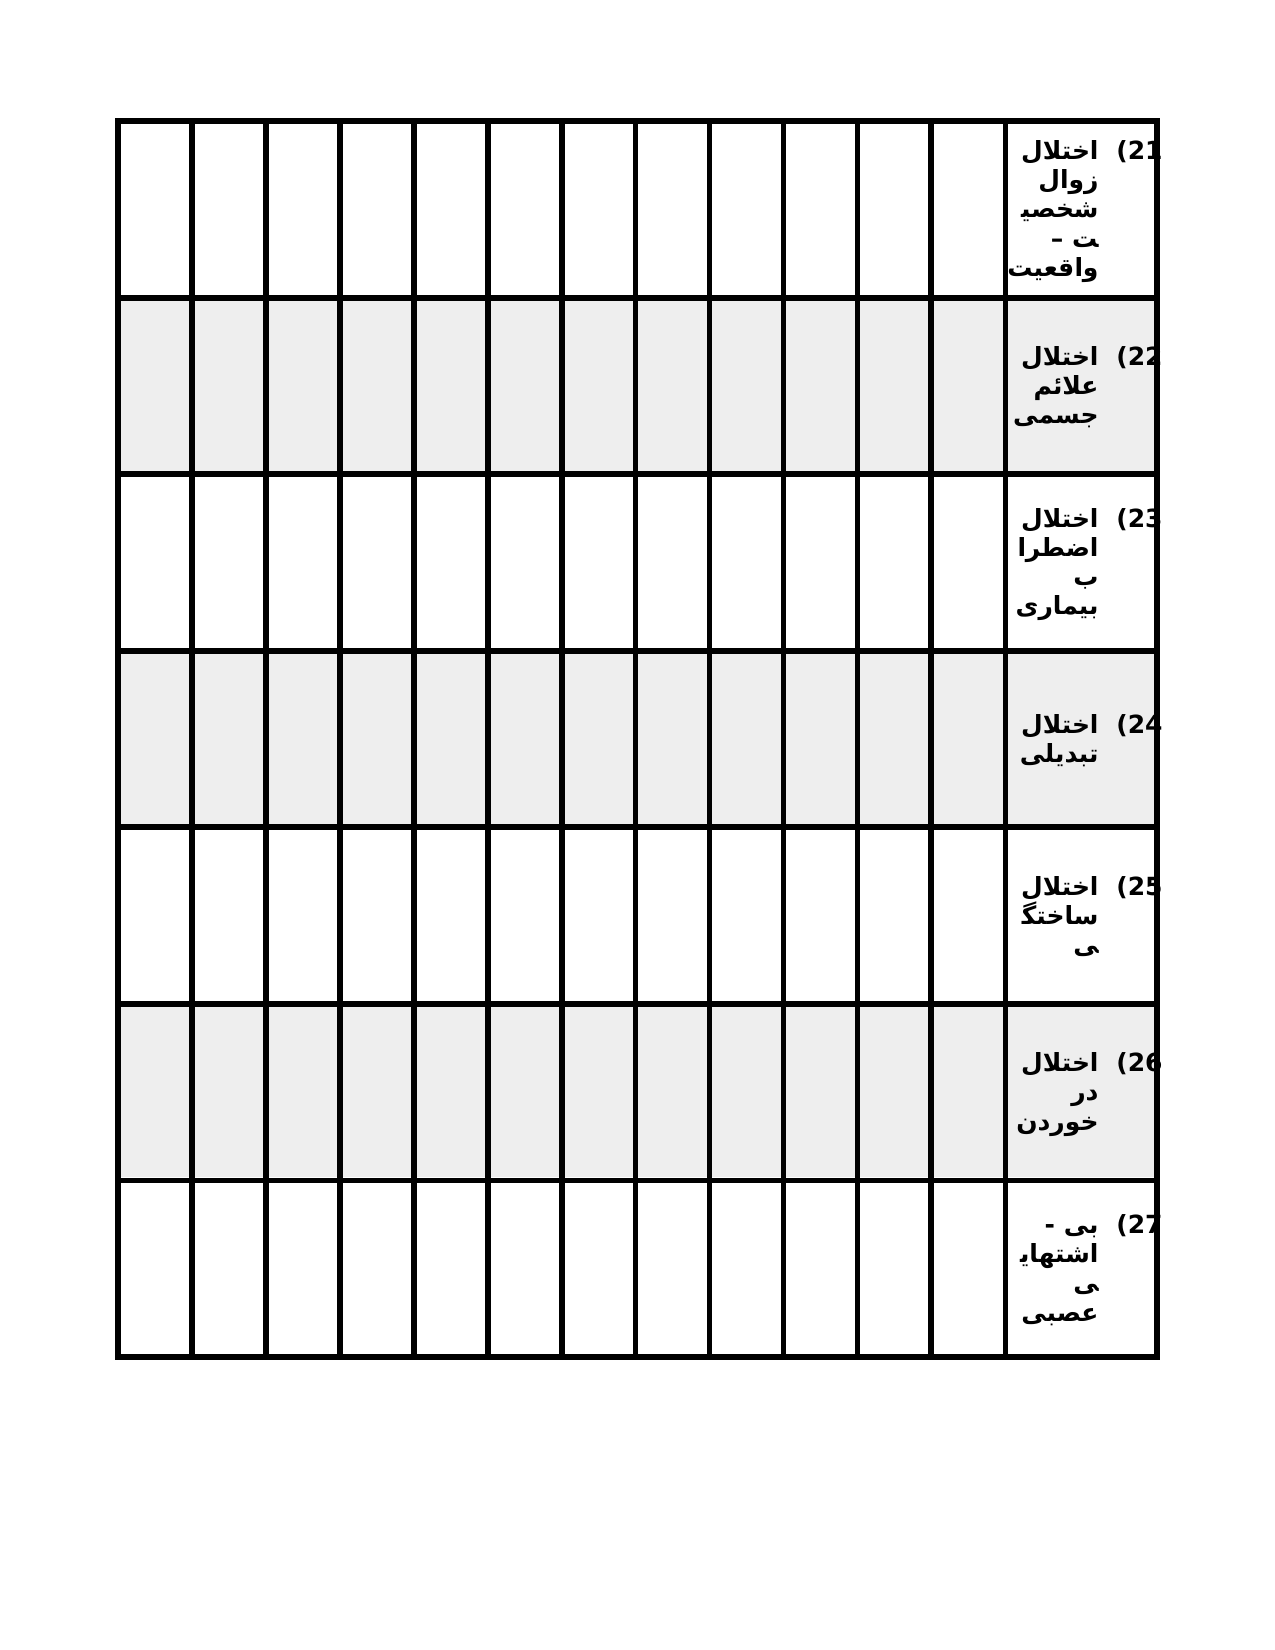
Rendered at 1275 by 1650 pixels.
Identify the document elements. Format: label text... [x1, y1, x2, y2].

table_cell [786, 477, 855, 648]
table_cell [269, 654, 337, 824]
table_cell [860, 1183, 928, 1354]
table_cell [860, 301, 928, 471]
table_cell [121, 1007, 189, 1177]
table_cell [565, 830, 633, 1001]
table_cell [860, 654, 928, 824]
table_cell [860, 1007, 928, 1177]
table_cell [343, 654, 411, 824]
table_cell [343, 124, 411, 295]
table_cell [269, 477, 337, 648]
table_cell بی ­اشتهایی عصبی [1008, 1183, 1154, 1354]
table_cell [712, 124, 781, 295]
table_cell اختلال زوال شخصیت – واقعیت [1008, 124, 1154, 295]
table_cell اختلال ساختگی [1008, 830, 1154, 1001]
table_cell [786, 124, 855, 295]
table_cell [638, 830, 707, 1001]
table_cell [860, 830, 928, 1001]
table_cell [712, 1183, 781, 1354]
table_cell [343, 301, 411, 471]
table_cell [638, 1007, 707, 1177]
table_cell [417, 301, 485, 471]
table_cell [638, 654, 707, 824]
table_cell [343, 477, 411, 648]
table_cell [712, 830, 781, 1001]
table_cell [565, 477, 633, 648]
table_cell [491, 830, 559, 1001]
table_cell [638, 301, 707, 471]
table_cell [934, 1183, 1003, 1354]
table_cell [934, 830, 1003, 1001]
table_cell [860, 124, 928, 295]
table_cell [417, 654, 485, 824]
table_cell [269, 1183, 337, 1354]
table_cell [417, 1183, 485, 1354]
table_cell [565, 1183, 633, 1354]
table_cell [712, 301, 781, 471]
table_cell اختلال در خوردن [1008, 1007, 1154, 1177]
table_cell اختلال تبدیلی [1008, 654, 1154, 824]
table_cell [121, 830, 189, 1001]
table_cell [417, 124, 485, 295]
table_cell [121, 124, 189, 295]
table_cell [565, 654, 633, 824]
table_cell [565, 124, 633, 295]
table_cell [195, 830, 263, 1001]
table_cell [491, 301, 559, 471]
table_cell [712, 654, 781, 824]
table_cell [417, 477, 485, 648]
table_cell اختلال علائم جسمی [1008, 301, 1154, 471]
table_cell [417, 1007, 485, 1177]
table_cell [343, 1007, 411, 1177]
table_cell [121, 477, 189, 648]
table_cell [195, 124, 263, 295]
table_cell [491, 477, 559, 648]
table_cell [491, 1007, 559, 1177]
table_cell [934, 1007, 1003, 1177]
table_cell [786, 1183, 855, 1354]
table_cell [343, 1183, 411, 1354]
table_cell [565, 1007, 633, 1177]
table_cell [565, 301, 633, 471]
table_cell [269, 1007, 337, 1177]
table_cell [121, 1183, 189, 1354]
table_cell [860, 477, 928, 648]
table_cell [786, 1007, 855, 1177]
table_cell [786, 830, 855, 1001]
table_cell [934, 477, 1003, 648]
table_cell [491, 124, 559, 295]
table_cell [195, 477, 263, 648]
table_cell [417, 830, 485, 1001]
table_cell [269, 830, 337, 1001]
table_cell [491, 654, 559, 824]
table_cell [195, 1007, 263, 1177]
table_cell [712, 1007, 781, 1177]
table_cell [934, 301, 1003, 471]
table_cell [638, 1183, 707, 1354]
table_cell [343, 830, 411, 1001]
table_cell [934, 654, 1003, 824]
table_cell [638, 124, 707, 295]
table_cell [638, 477, 707, 648]
table_cell [491, 1183, 559, 1354]
table_cell [121, 301, 189, 471]
table_cell [195, 654, 263, 824]
table_cell [786, 654, 855, 824]
table_cell [934, 124, 1003, 295]
table_cell [269, 301, 337, 471]
table_cell [195, 1183, 263, 1354]
table_cell [712, 477, 781, 648]
table_cell [269, 124, 337, 295]
table_cell [786, 301, 855, 471]
table_cell اختلال اضطراب بیماری [1008, 477, 1154, 648]
table_cell [121, 654, 189, 824]
table_cell [195, 301, 263, 471]
